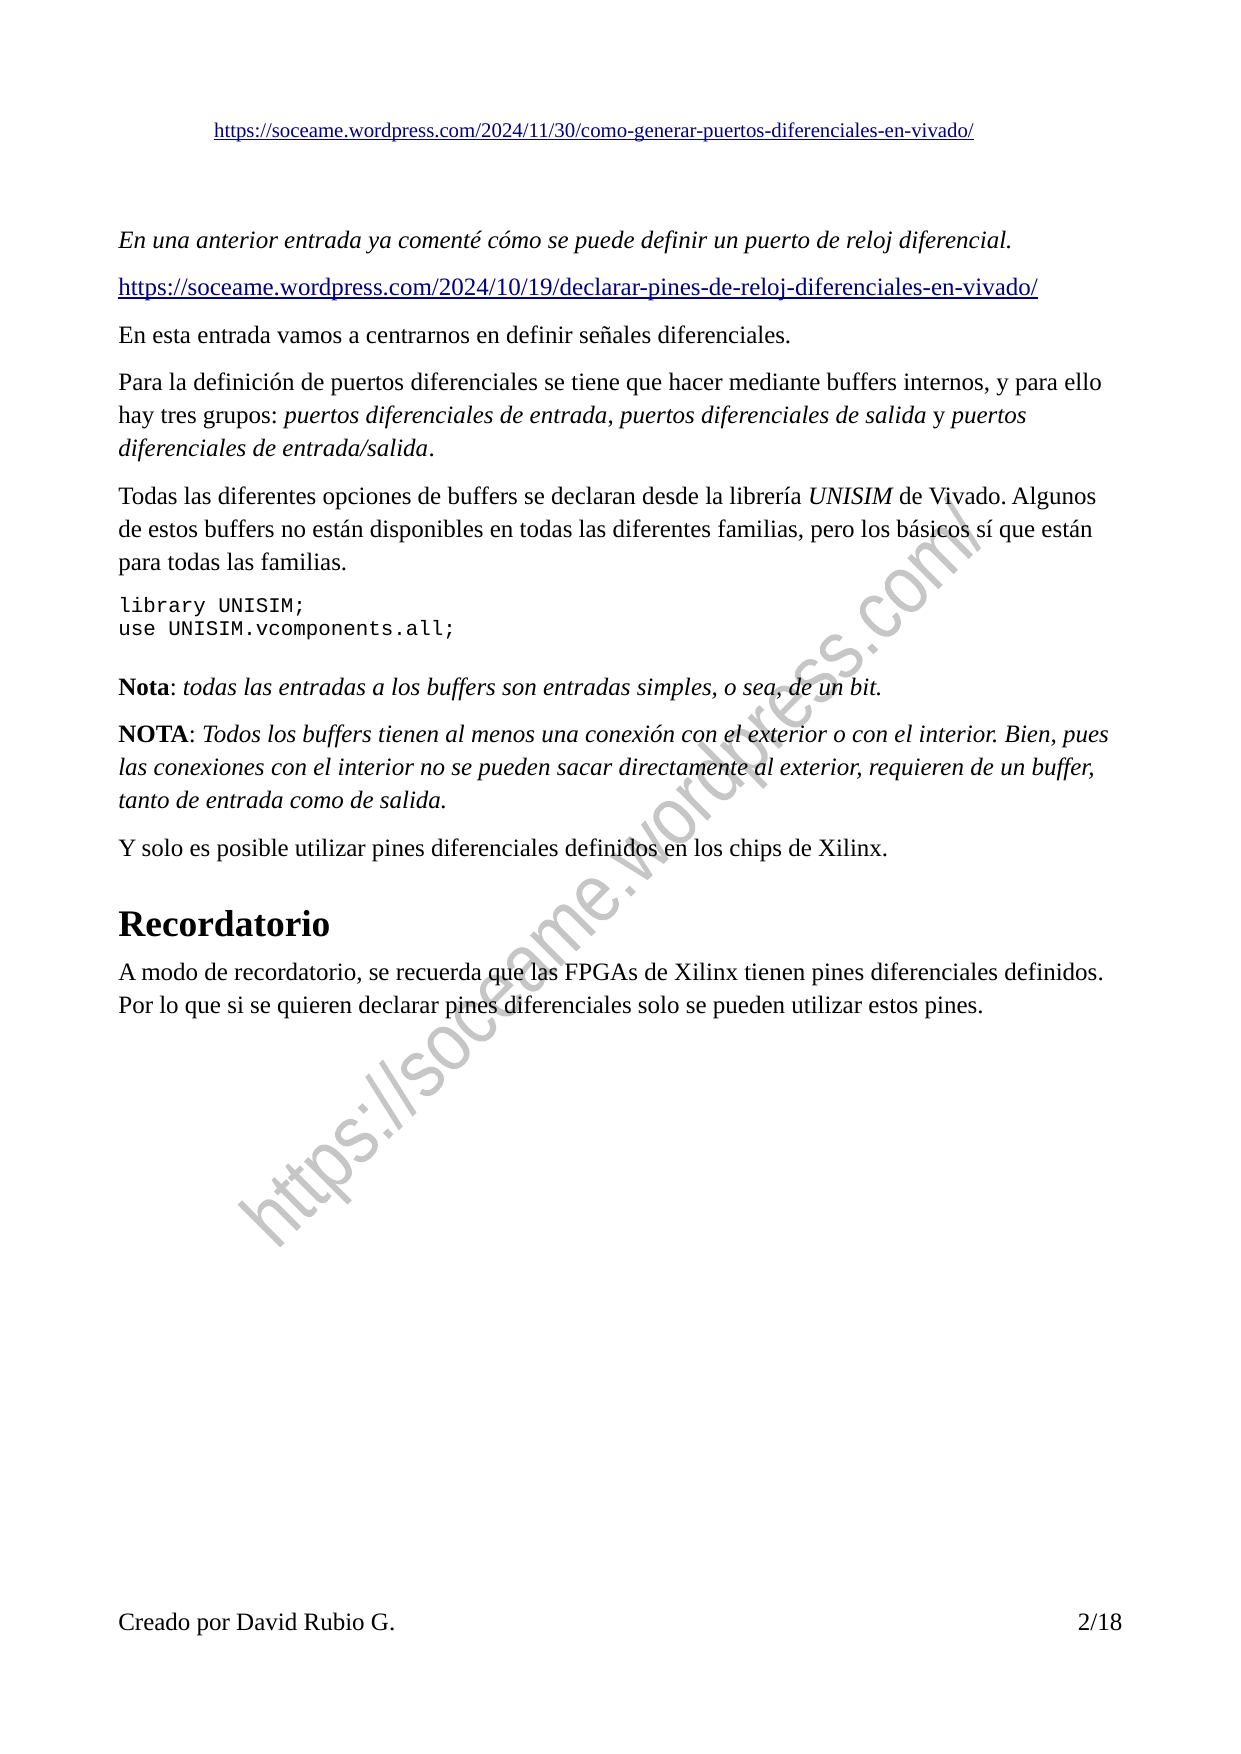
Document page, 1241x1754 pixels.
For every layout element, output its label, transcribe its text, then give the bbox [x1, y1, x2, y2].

text Todas las diferentes opciones de buffers se declaran desde la librería UNISIM de Vivado. Algunos de estos buffers no están disponibles en todas las diferentes familias, pero los básicos sí que están para todas las familias. [118, 481, 1122, 576]
text A modo de recordatorio, se recuerda que las FPGAs de Xilinx tienen pines diferenciales definidos. Por lo que si se quieren declarar pines diferenciales solo se pueden utilizar estos pines. [118, 957, 509, 1019]
text [866, 595, 1122, 618]
text library UNISIM; [118, 595, 871, 618]
text Y solo es posible utilizar pines diferenciales definidos en los chips de Xilinx. [118, 833, 652, 862]
text Nota: todas las entradas a los buffers son entradas simples, o sea, de un bit. [118, 672, 798, 700]
text A modo de recordatorio, se recuerda que las FPGAs de Xilinx tienen pines diferenciales definidos. Por lo que si se quieren declarar pines diferenciales solo se pueden utilizar estos pines. [461, 957, 1122, 1019]
text Y solo es posible utilizar pines diferenciales definidos en los chips de Xilinx. [654, 833, 1122, 862]
text https://soceame.wordpress.com/2024/10/19/declarar-pines-de-reloj-diferenciales-en-vivado/ [118, 272, 1122, 301]
text use UNISIM.vcomponents.all; [118, 618, 1122, 642]
text En una anterior entrada ya comenté cómo se puede definir un puerto de reloj diferencial. [118, 225, 1122, 253]
text Para la definición de puertos diferenciales se tiene que hacer mediante buffers internos, y para ello hay tres grupos: puertos diferenciales de entrada, puertos diferenciales de salida y puertos diferenciales de entrada/salida. [118, 367, 1122, 462]
subtitle Recordatorio [118, 901, 1122, 944]
text NOTA: Todos los buffers tienen al menos una conexión con el exterior o con el interior. Bien, pues las conexiones con el interior no se pueden sacar directamente al exterior, requieren de un buffer, tanto de entrada como de salida. [118, 719, 1122, 814]
text En esta entrada vamos a centrarnos en definir señales diferenciales. [118, 320, 1122, 349]
text Nota: todas las entradas a los buffers son entradas simples, o sea, de un bit. [827, 672, 1122, 700]
